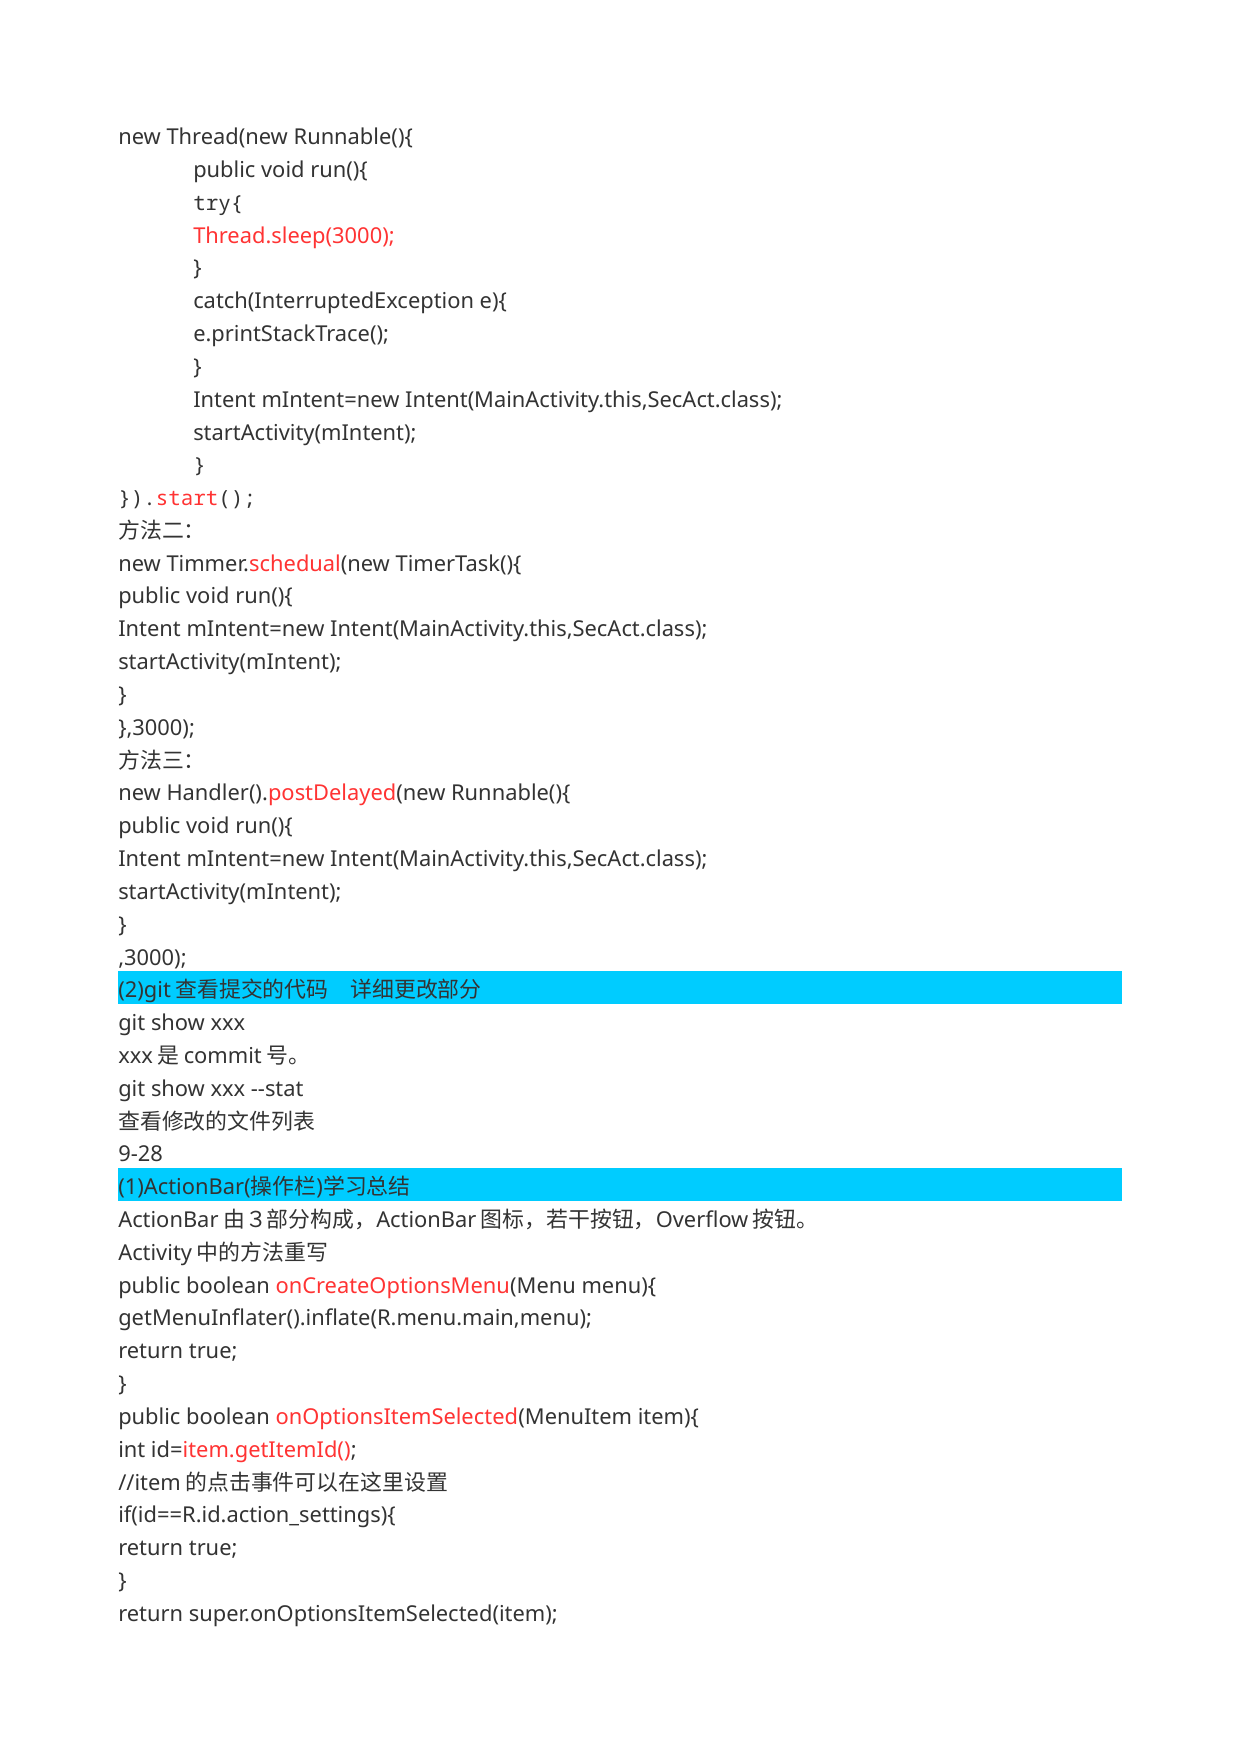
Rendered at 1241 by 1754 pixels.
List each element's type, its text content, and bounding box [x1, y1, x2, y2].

text git show xxx --stat [118, 1070, 1122, 1102]
text ActionBar由３部分构成，ActionBar图标，若干按钮，Overflow按钮。 [118, 1201, 1122, 1234]
text }).start(); [118, 479, 1122, 512]
text getMenuInflater().inflate(R.menu.main,menu); [118, 1299, 1122, 1332]
text new Thread(new Runnable(){ [118, 118, 1122, 151]
text Activity中的方法重写 [118, 1234, 1122, 1267]
text git show xxx [118, 1004, 1122, 1037]
text return true; [118, 1529, 1122, 1562]
text 方法二： [118, 512, 1122, 545]
text } [118, 249, 1122, 282]
text public void run(){ Intent mIntent=new Intent(MainActivity.this,SecAct.class); [118, 807, 1122, 873]
text new Handler().postDelayed(new Runnable(){ [118, 774, 1122, 807]
text startActivity(mIntent); [118, 413, 1122, 446]
text //item的点击事件可以在这里设置 [118, 1463, 1122, 1496]
text catch(InterruptedException e){ [118, 282, 1122, 315]
text int id=item.getItemId(); [118, 1431, 1122, 1463]
text Intent mIntent=new Intent(MainActivity.this,SecAct.class); [118, 381, 1122, 413]
text new Timmer.schedual(new TimerTask(){ [118, 545, 1122, 577]
text startActivity(mIntent); [118, 643, 1122, 676]
text return super.onOptionsItemSelected(item); [118, 1595, 1122, 1627]
text } [118, 906, 1122, 938]
text } [118, 1562, 1122, 1595]
text xxx是commit号。 [118, 1037, 1122, 1070]
text (2)git查看提交的代码 详细更改部分 [118, 971, 1122, 1004]
text public void run(){ [118, 577, 1122, 610]
text e.printStackTrace(); [118, 315, 1122, 348]
text ,3000); [118, 938, 1122, 971]
text Thread.sleep(3000); [118, 217, 1122, 249]
text } [118, 348, 1122, 381]
text public void run(){ [118, 151, 1122, 184]
text try{ [118, 184, 1122, 217]
text public boolean onOptionsItemSelected(MenuItem item){ [118, 1398, 1122, 1431]
text return true; [118, 1332, 1122, 1365]
text } [118, 676, 1122, 709]
text if(id==R.id.action_settings){ [118, 1496, 1122, 1529]
text (1)ActionBar(操作栏)学习总结 [118, 1168, 1122, 1201]
text 方法三： [118, 742, 1122, 774]
text 查看修改的文件列表 [118, 1102, 1122, 1135]
text public boolean onCreateOptionsMenu(Menu menu){ [118, 1267, 1122, 1299]
text } [118, 446, 1122, 479]
text Intent mIntent=new Intent(MainActivity.this,SecAct.class); [118, 610, 1122, 643]
text },3000); [118, 709, 1122, 742]
text } [118, 1365, 1122, 1398]
text startActivity(mIntent); [118, 873, 1122, 906]
text 9-28 [118, 1135, 1122, 1168]
